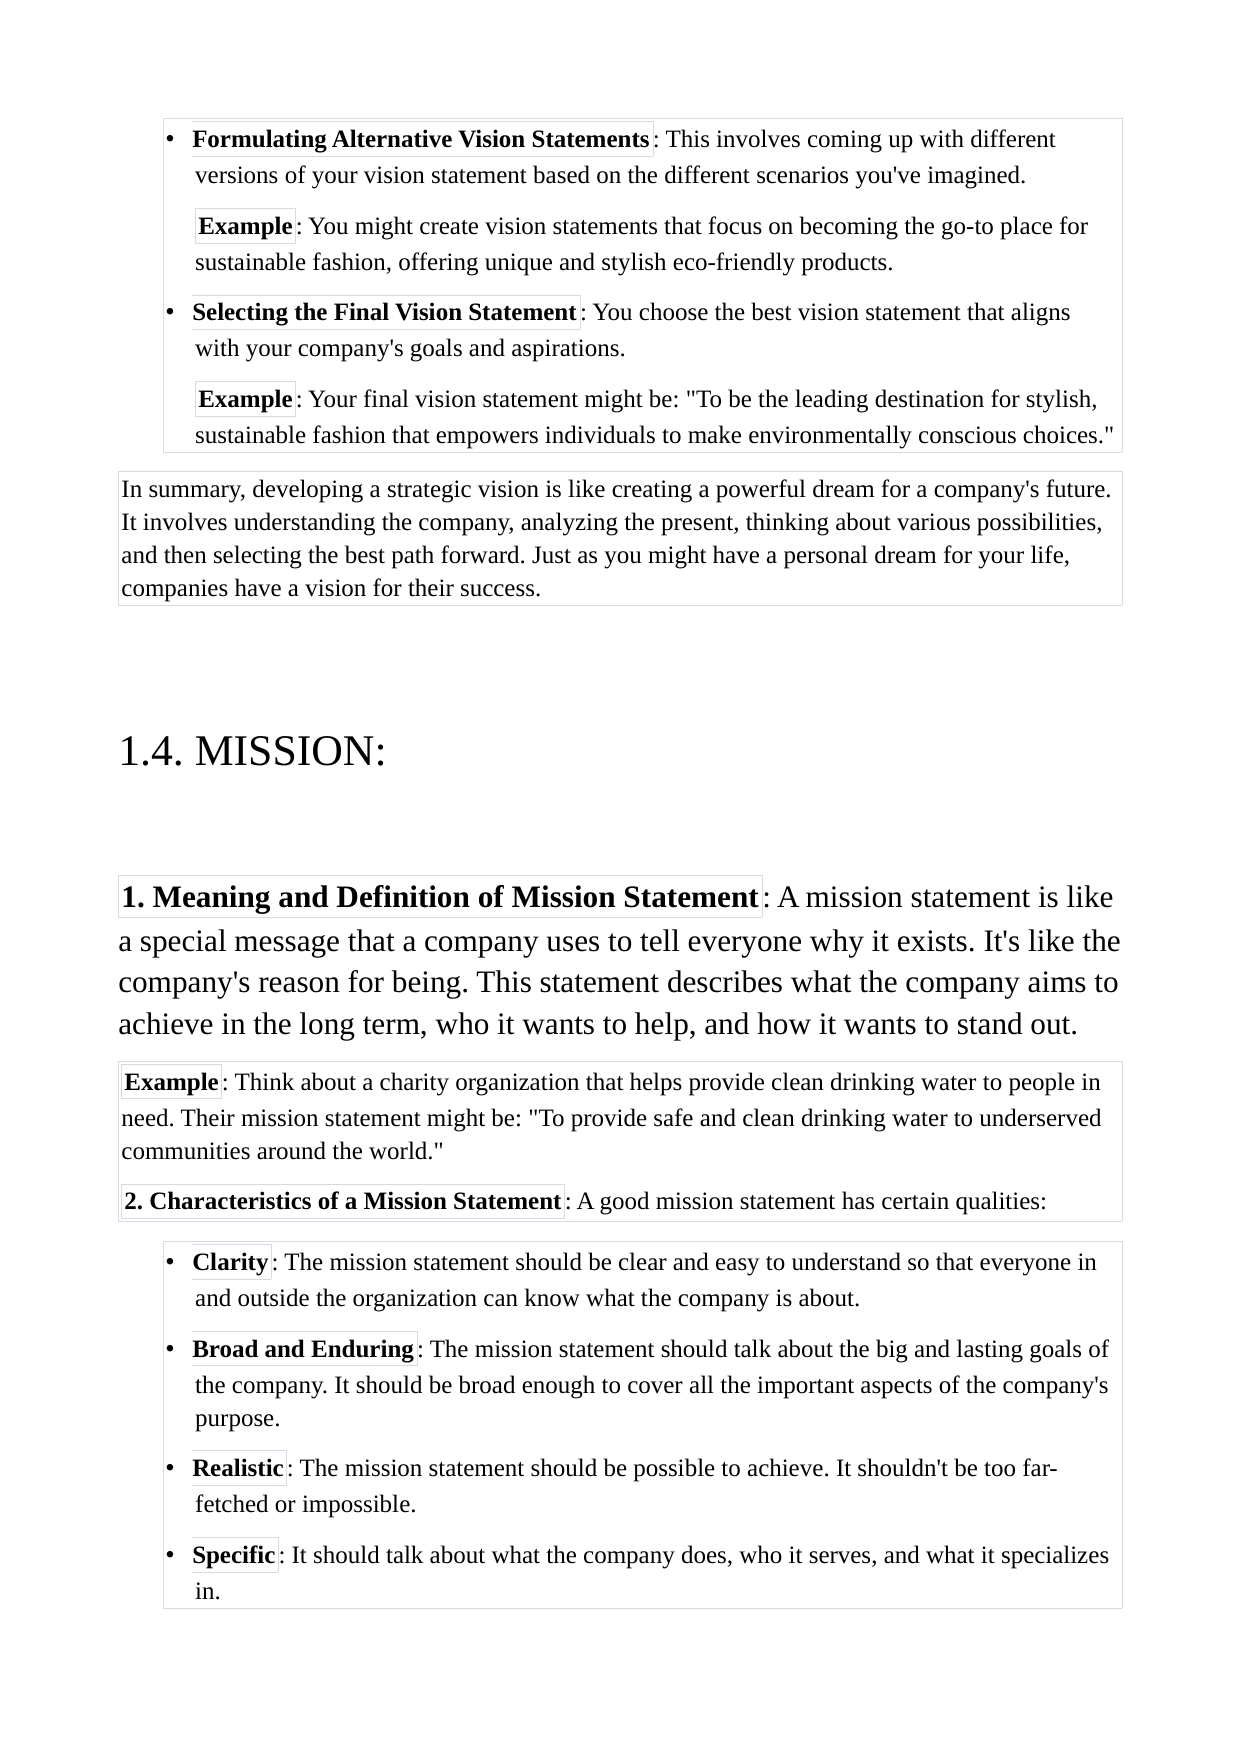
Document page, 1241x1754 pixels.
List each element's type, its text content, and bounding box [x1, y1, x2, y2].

list Example: Your final vision statement might be: "To be the leading destination for stylish, sustainable fashion that empowers individuals to make environmentally conscious choices." [164, 378, 1122, 452]
list Specific: It should talk about what the company does, who it serves, and what it specializes in. [164, 1534, 1122, 1608]
text 1.4. MISSION: [118, 724, 1122, 774]
list Example: You might create vision statements that focus on becoming the go-to place for sustainable fashion, offering unique and stylish eco-friendly products. [164, 205, 1122, 276]
list Realistic: The mission statement should be possible to achieve. It shouldn't be too far-fetched or impossible. [164, 1447, 1122, 1518]
text In summary, developing a strategic vision is like creating a powerful dream for a company's future. It involves understanding the company, analyzing the present, thinking about various possibilities, and then selecting the best path forward. Just as you might have a personal dream for your life, companies have a vision for their success. [119, 472, 1122, 605]
list Selecting the Final Vision Statement: You choose the best vision statement that aligns with your company's goals and aspirations. [164, 291, 1122, 362]
list Broad and Enduring: The mission statement should talk about the big and lasting goals of the company. It should be broad enough to cover all the important aspects of the company's purpose. [164, 1328, 1122, 1432]
text 2. Characteristics of a Mission Statement: A good mission statement has certain qualities: [119, 1180, 1122, 1221]
text Example: Think about a charity organization that helps provide clean drinking water to people in need. Their mission statement might be: "To provide safe and clean drinking water to underserved communities around the world." [119, 1062, 1122, 1164]
list Clarity: The mission statement should be clear and easy to understand so that everyone in and outside the organization can know what the company is about. [164, 1242, 1122, 1312]
list Formulating Alternative Vision Statements: This involves coming up with different versions of your vision statement based on the different scenarios you've imagined. [164, 119, 1122, 189]
text 1. Meaning and Definition of Mission Statement: A mission statement is like a special message that a company uses to tell everyone why it exists. It's like the company's reason for being. This statement describes what the company aims to achieve in the long term, who it wants to help, and how it wants to stand out. [118, 875, 1122, 1041]
